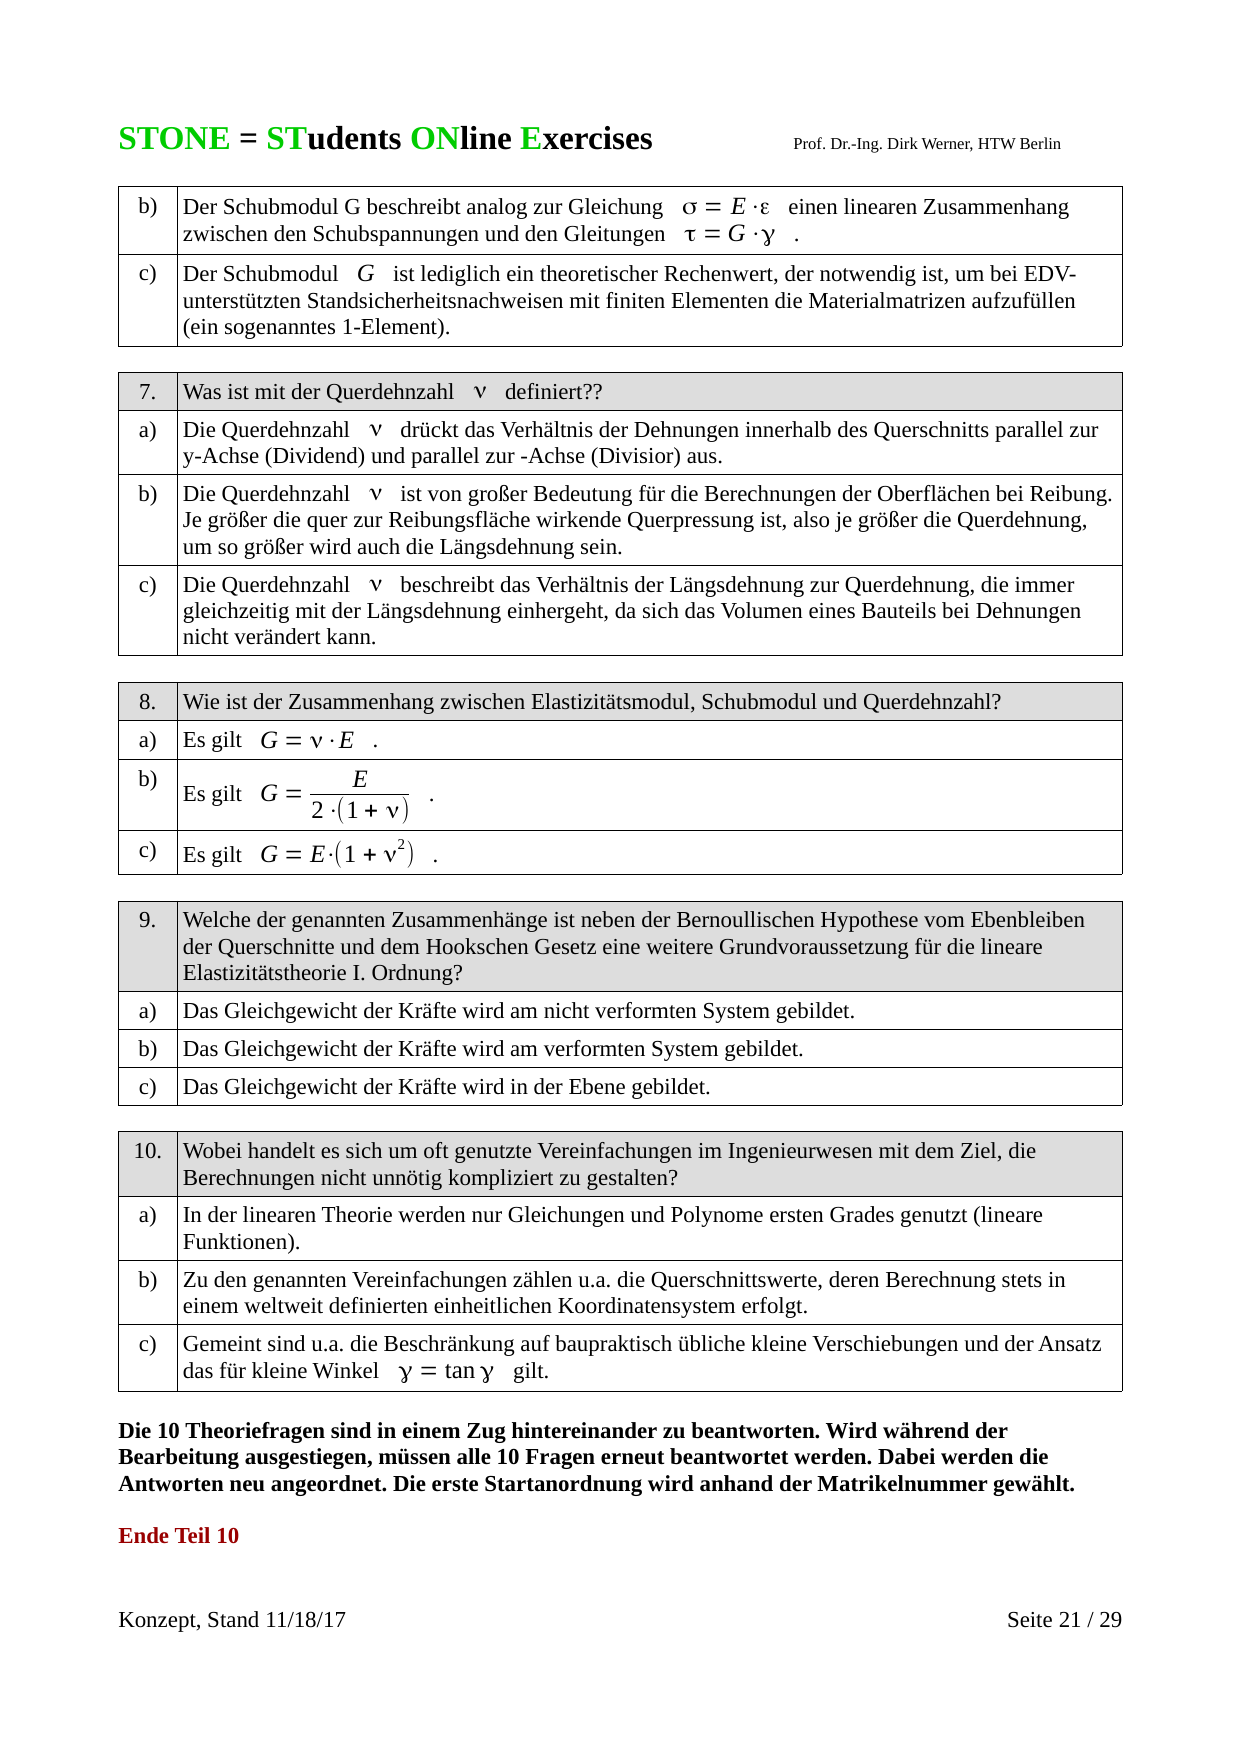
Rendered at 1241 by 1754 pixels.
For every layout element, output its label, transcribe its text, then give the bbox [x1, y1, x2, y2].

table_header Was ist mit der Querdehnzahldefiniert?? [178, 373, 1122, 410]
table_cell Das Gleichgewicht der Kräfte wird am nicht verformten System gebildet. [178, 992, 1122, 1029]
table_cell a) [119, 992, 177, 1029]
table_header Welche der genannten Zusammenhänge ist neben der Bernoullischen Hypothese vom Ebenbleiben der Querschnitte und dem Hookschen Gesetz eine weitere Grundvoraussetzung für die lineare Elastizitätstheorie I. Ordnung? [178, 902, 1122, 991]
text Ende Teil 10 [118, 1522, 1122, 1549]
table_cell c) [119, 831, 177, 874]
table_header 8. [119, 683, 177, 720]
table_cell Zu den genannten Vereinfachungen zählen u.a. die Querschnittswerte, deren Berechnung stets in einem weltweit definierten einheitlichen Koordinatensystem erfolgt. [178, 1261, 1122, 1324]
table_header 7. [119, 373, 177, 410]
table_header Wie ist der Zusammenhang zwischen Elastizitätsmodul, Schubmodul und Querdehnzahl? [178, 683, 1122, 720]
table_cell c) [119, 566, 177, 655]
table_cell c) [119, 1325, 177, 1391]
table_cell b) [119, 187, 177, 254]
table_cell Das Gleichgewicht der Kräfte wird in der Ebene gebildet. [178, 1068, 1122, 1105]
table_cell Der Schubmodul G beschreibt analog zur Gleichungeinen linearen Zusammenhang zwischen den Schubspannungen und den Gleitungen. [178, 187, 1122, 254]
table_cell Die Querdehnzahlbeschreibt das Verhältnis der Längsdehnung zur Querdehnung, die immer gleichzeitig mit der Längsdehnung einhergeht, da sich das Volumen eines Bauteils bei Dehnungen nicht verändert kann. [178, 566, 1122, 655]
table_cell Es gilt. [178, 760, 1122, 830]
table_cell c) [119, 255, 177, 346]
table_cell a) [119, 721, 177, 759]
table_cell a) [119, 1197, 177, 1260]
table_cell b) [119, 1030, 177, 1067]
table_cell a) [119, 411, 177, 474]
text Die 10 Theoriefragen sind in einem Zug hintereinander zu beantworten. Wird während der Bearbeitung ausgestiegen, müssen alle 10 Fragen erneut beantwortet werden. Dabei werden die Antworten neu angeordnet. Die erste Startanordnung wird anhand der Matrikelnummer gewählt. [118, 1417, 1122, 1496]
table_cell b) [119, 475, 177, 565]
table_cell Es gilt. [178, 721, 1122, 759]
table_cell b) [119, 760, 177, 830]
table_cell Der Schubmodulist lediglich ein theoretischer Rechenwert, der notwendig ist, um bei EDV-unterstützten Standsicherheitsnachweisen mit finiten Elementen die Materialmatrizen aufzufüllen (ein sogenanntes 1-Element). [178, 255, 1122, 346]
table_cell In der linearen Theorie werden nur Gleichungen und Polynome ersten Grades genutzt (lineare Funktionen). [178, 1197, 1122, 1260]
table_header 9. [119, 902, 177, 991]
table_cell Es gilt. [178, 831, 1122, 874]
table_cell Die Querdehnzahldrückt das Verhältnis der Dehnungen innerhalb des Querschnitts parallel zur y-Achse (Dividend) und parallel zur -Achse (Divisior) aus. [178, 411, 1122, 474]
table_cell b) [119, 1261, 177, 1324]
table_cell Das Gleichgewicht der Kräfte wird am verformten System gebildet. [178, 1030, 1122, 1067]
table_header Wobei handelt es sich um oft genutzte Vereinfachungen im Ingenieurwesen mit dem Ziel, die Berechnungen nicht unnötig kompliziert zu gestalten? [178, 1132, 1122, 1196]
table_header 10. [119, 1132, 177, 1196]
table_cell Gemeint sind u.a. die Beschränkung auf baupraktisch übliche kleine Verschiebungen und der Ansatz das für kleine Winkelgilt. [178, 1325, 1122, 1391]
table_cell Die Querdehnzahlist von großer Bedeutung für die Berechnungen der Oberflächen bei Reibung. Je größer die quer zur Reibungsfläche wirkende Querpressung ist, also je größer die Querdehnung, um so größer wird auch die Längsdehnung sein. [178, 475, 1122, 565]
table_cell c) [119, 1068, 177, 1105]
